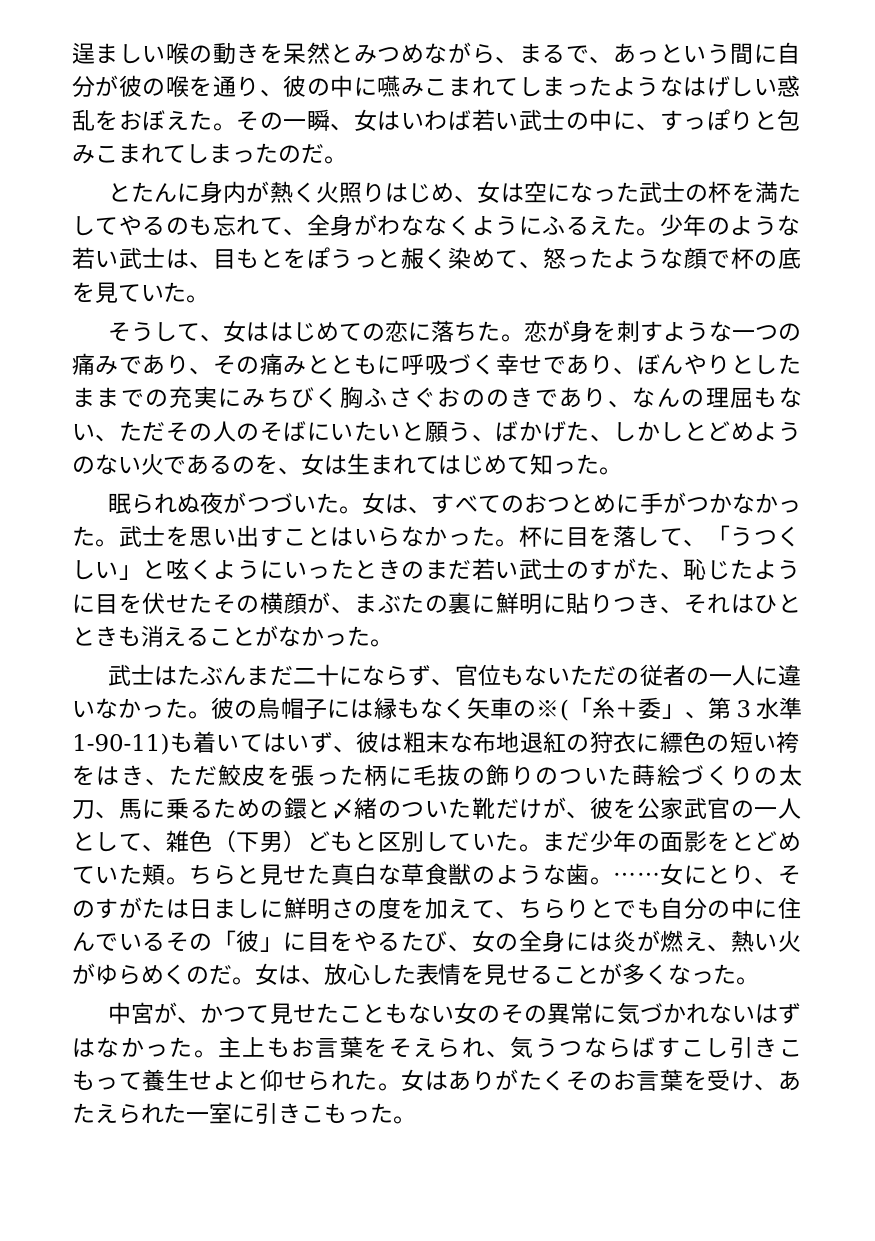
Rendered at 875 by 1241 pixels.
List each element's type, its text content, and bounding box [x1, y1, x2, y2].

text 眠られぬ夜がつづいた。女は、すべてのおつとめに手がつかなかった。武士を思い出すことはいらなかった。杯に目を落して、「うつくしい」と呟くようにいったときのまだ若い武士のすがた、恥じたように目を伏せたその横顔が、まぶたの裏に鮮明に貼りつき、それはひとときも消えることがなかった。 [72, 486, 802, 652]
text とたんに身内が熱く火照りはじめ、女は空になった武士の杯を満たしてやるのも忘れて、全身がわななくようにふるえた。少年のような若い武士は、目もとをぽうっと赧く染めて、怒ったような顔で杯の底を見ていた。 [72, 175, 802, 308]
text 武士はたぶんまだ二十にならず、官位もないただの従者の一人に違いなかった。彼の烏帽子には縁もなく矢車の※(「糸＋委」、第3水準1-90-11)も着いてはいず、彼は粗末な布地退紅の狩衣に縹色の短い袴をはき、ただ鮫皮を張った柄に毛抜の飾りのついた蒔絵づくりの太刀、馬に乗るための鐶と〆緒のついた靴だけが、彼を公家武官の一人として、雑色（下男）どもと区別していた。まだ少年の面影をとどめていた頬。ちらと見せた真白な草食獣のような歯。……女にとり、そのすがたは日ましに鮮明さの度を加えて、ちらりとでも自分の中に住んでいるその「彼」に目をやるたび、女の全身には炎が燃え、熱い火がゆらめくのだ。女は、放心した表情を見せることが多くなった。 [72, 658, 802, 990]
text そうして、女ははじめての恋に落ちた。恋が身を刺すような一つの痛みであり、その痛みとともに呼吸づく幸せであり、ぼんやりとしたままでの充実にみちびく胸ふさぐおののきであり、なんの理屈もない、ただその人のそばにいたいと願う、ばかげた、しかしとどめようのない火であるのを、女は生まれてはじめて知った。 [72, 314, 802, 480]
text 逞ましい喉の動きを呆然とみつめながら、まるで、あっという間に自分が彼の喉を通り、彼の中に嚥みこまれてしまったようなはげしい惑乱をおぼえた。その一瞬、女はいわば若い武士の中に、すっぽりと包みこまれてしまったのだ。 [72, 36, 802, 169]
text 中宮が、かつて見せたこともない女のその異常に気づかれないはずはなかった。主上もお言葉をそえられ、気うつならばすこし引きこもって養生せよと仰せられた。女はありがたくそのお言葉を受け、あたえられた一室に引きこもった。 [72, 996, 802, 1129]
